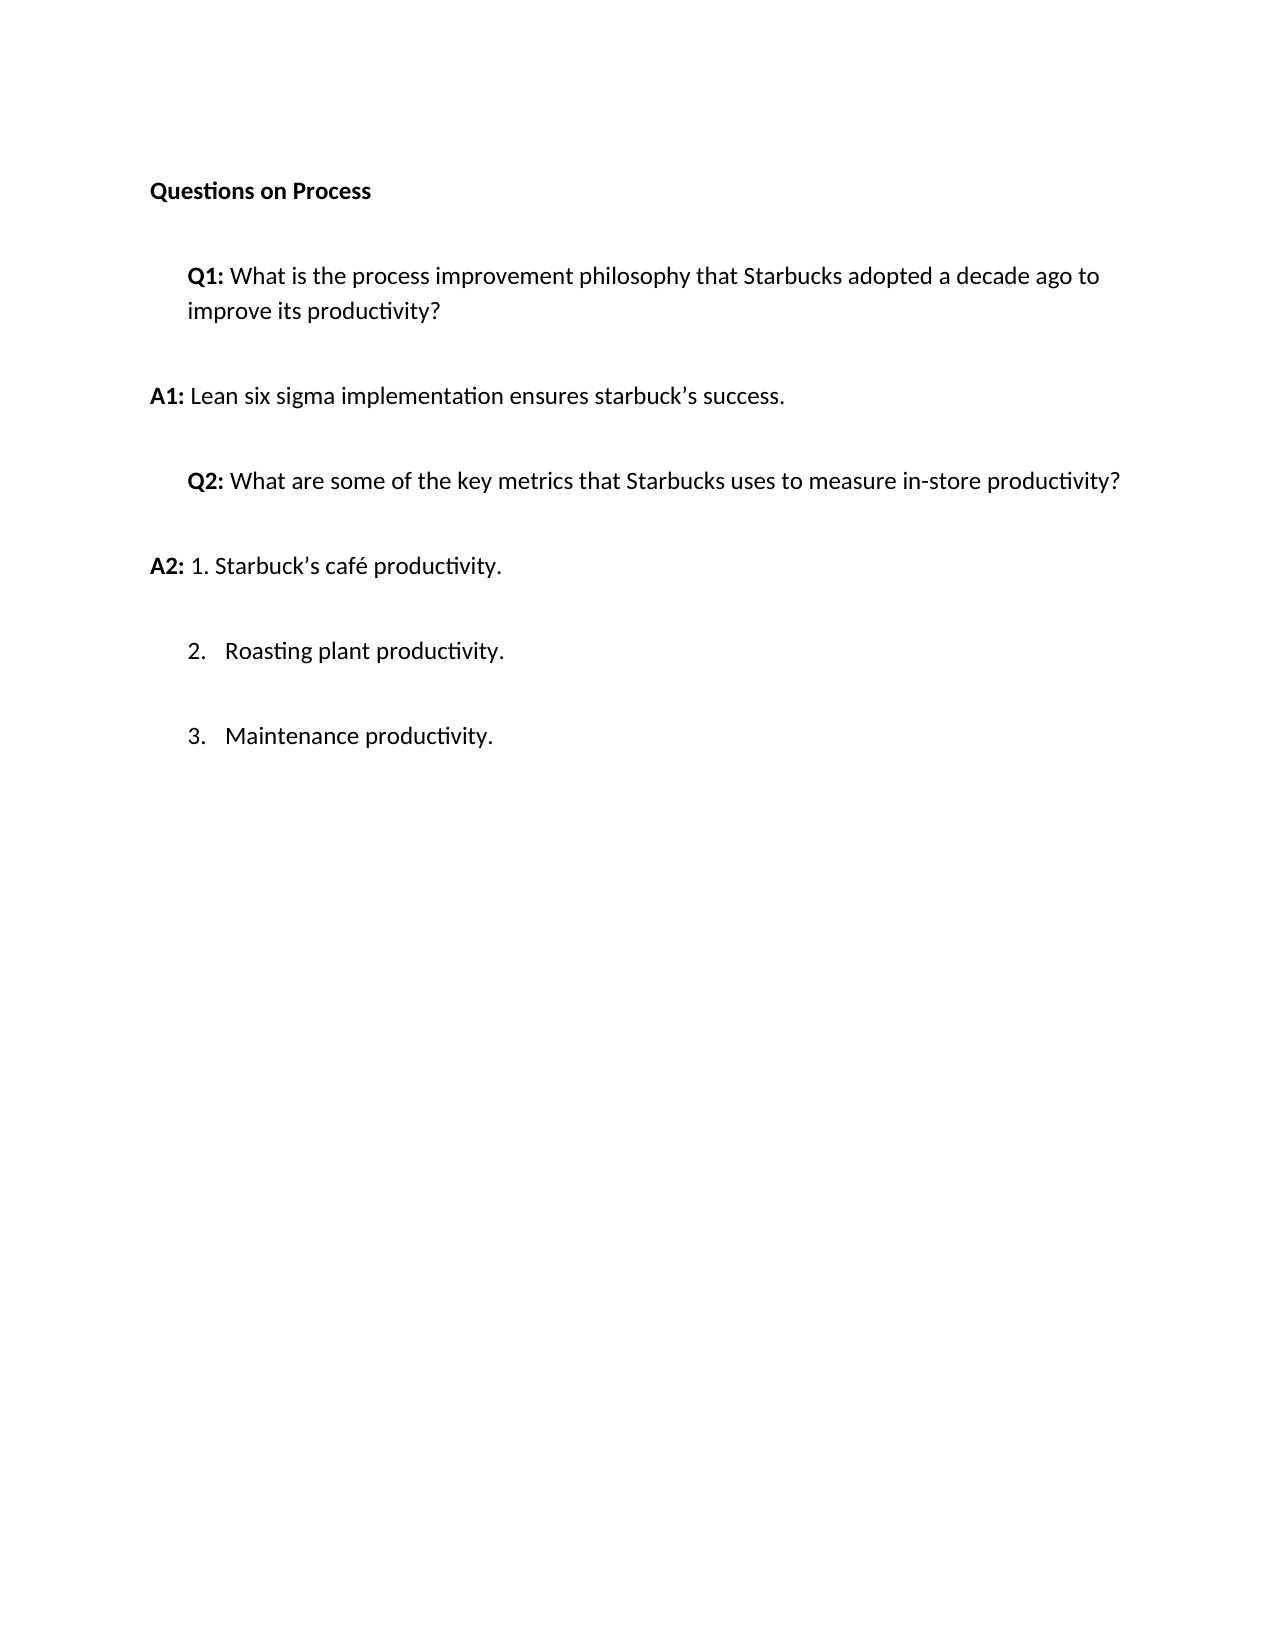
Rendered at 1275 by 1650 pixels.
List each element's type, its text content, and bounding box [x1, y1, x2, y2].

text A2: 1. Starbuck’s café productivity. [150, 550, 1125, 581]
text Q2: What are some of the key metrics that Starbucks uses to measure in-store productivity? [187, 465, 1125, 496]
list Roasting plant productivity. [187, 635, 1125, 666]
text Q1: What is the process improvement philosophy that Starbucks adopted a decade ago to improve its productivity? [187, 260, 1125, 326]
list Maintenance productivity. [187, 720, 1125, 751]
text A1: Lean six sigma implementation ensures starbuck’s success. [150, 380, 1125, 411]
text Questions on Process [150, 175, 1125, 206]
